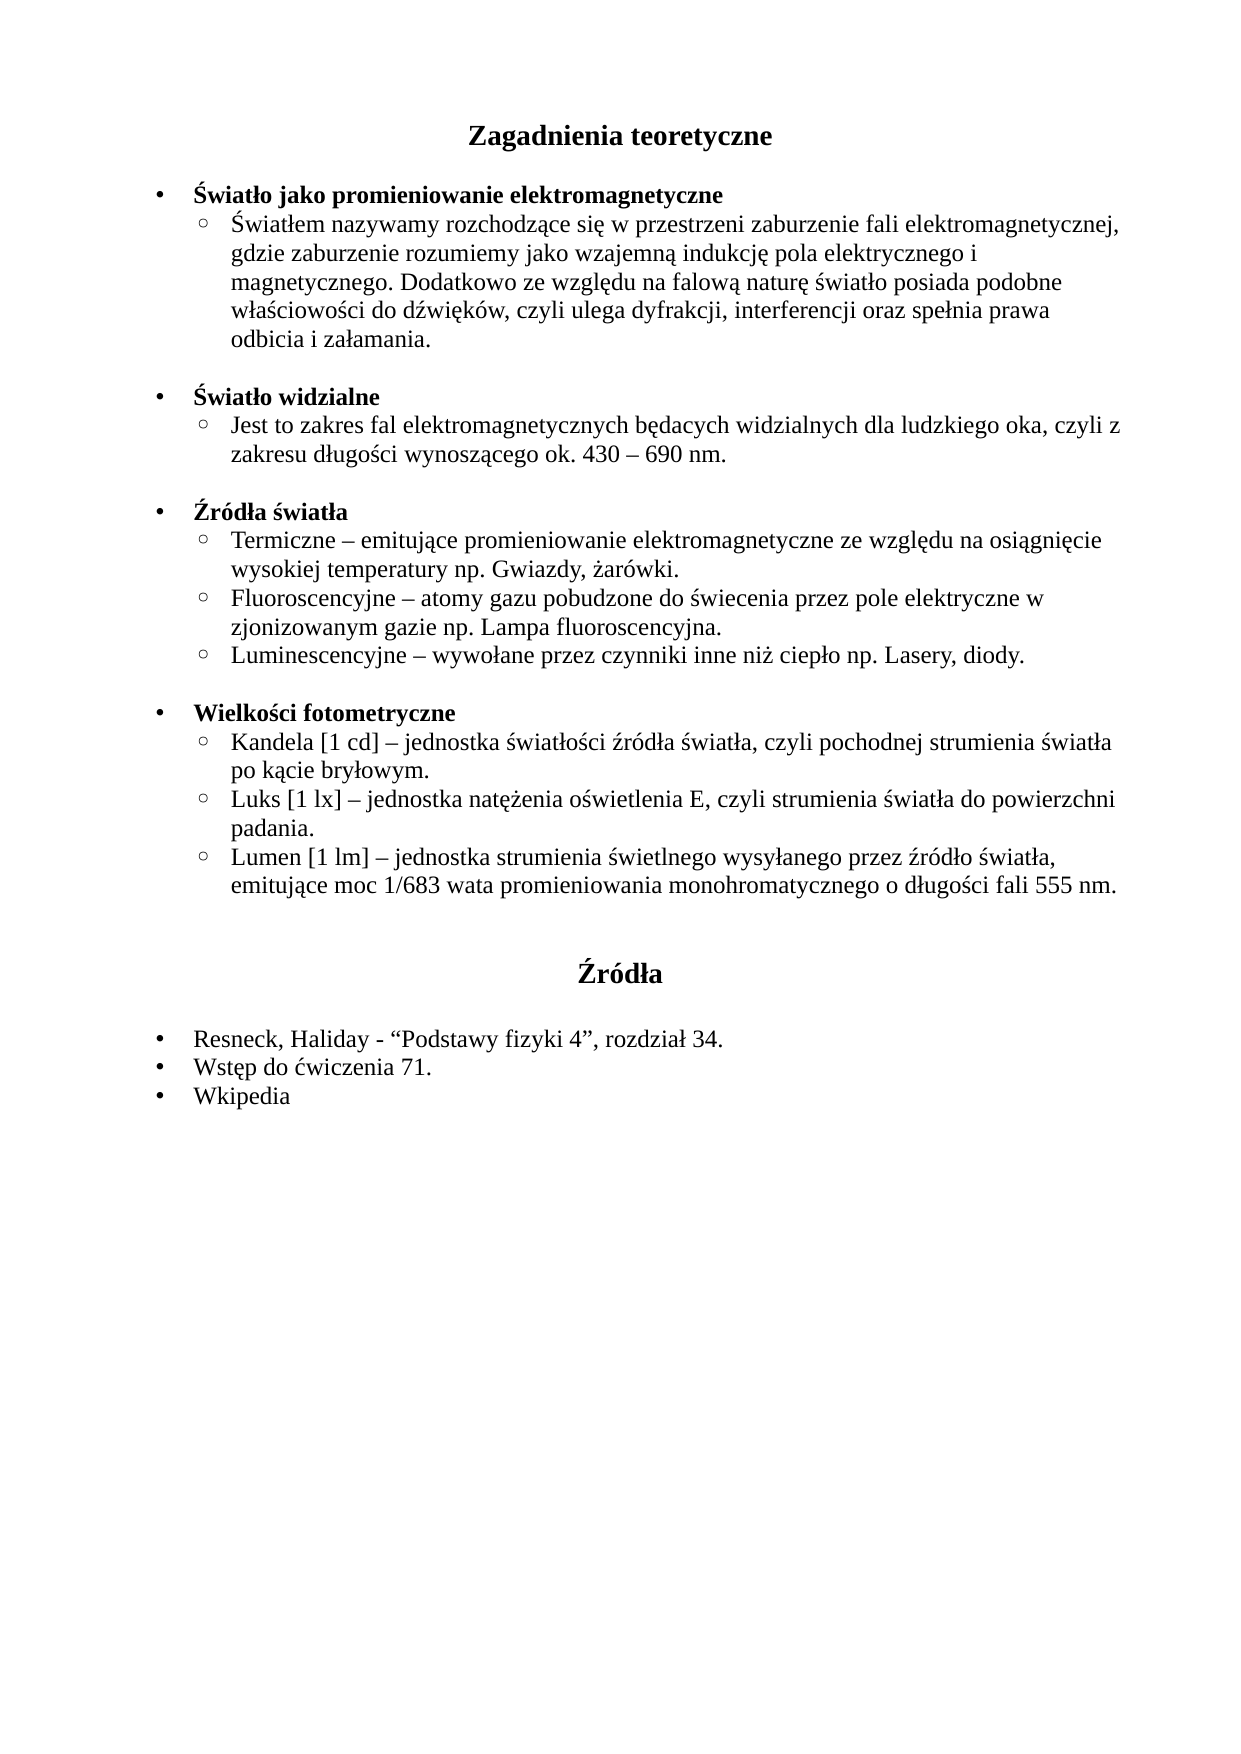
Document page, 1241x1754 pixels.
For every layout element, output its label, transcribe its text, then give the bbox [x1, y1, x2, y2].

list Źródła światła [156, 497, 1122, 525]
list Kandela [1 cd] – jednostka światłości źródła światła, czyli pochodnej strumienia światła po kącie bryłowym. [193, 727, 1122, 784]
list Lumen [1 lm] – jednostka strumienia świetlnego wysyłanego przez źródło światła, emitujące moc 1/683 wata promieniowania monohromatycznego o długości fali 555 nm. [193, 842, 1122, 899]
list Wkipedia [156, 1081, 1122, 1110]
list Termiczne – emitujące promieniowanie elektromagnetyczne ze względu na osiągnięcie wysokiej temperatury np. Gwiazdy, żarówki. [193, 525, 1122, 583]
list Resneck, Haliday - “Podstawy fizyki 4”, rozdział 34. [156, 1024, 1122, 1052]
list Luks [1 lx] – jednostka natężenia oświetlenia E, czyli strumienia światła do powierzchni padania. [193, 784, 1122, 842]
list Światło jako promieniowanie elektromagnetyczne [156, 180, 1122, 209]
list Fluoroscencyjne – atomy gazu pobudzone do świecenia przez pole elektryczne w zjonizowanym gazie np. Lampa fluoroscencyjna. [193, 583, 1122, 640]
list Wstęp do ćwiczenia 71. [156, 1052, 1122, 1081]
list Światłem nazywamy rozchodzące się w przestrzeni zaburzenie fali elektromagnetycznej, gdzie zaburzenie rozumiemy jako wzajemną indukcję pola elektrycznego i magnetycznego. Dodatkowo ze względu na falową naturę światło posiada podobne właściowości do dźwięków, czyli ulega dyfrakcji, interferencji oraz spełnia prawa odbicia i załamania. [193, 209, 1122, 353]
list Luminescencyjne – wywołane przez czynniki inne niż ciepło np. Lasery, diody. [193, 640, 1122, 669]
list Światło widzialne [156, 382, 1122, 410]
list Wielkości fotometryczne [156, 698, 1122, 727]
text Źródła [118, 957, 1122, 990]
text Zagadnienia teoretyczne [118, 118, 1122, 152]
list Jest to zakres fal elektromagnetycznych będacych widzialnych dla ludzkiego oka, czyli z zakresu długości wynoszącego ok. 430 – 690 nm. [193, 410, 1122, 468]
